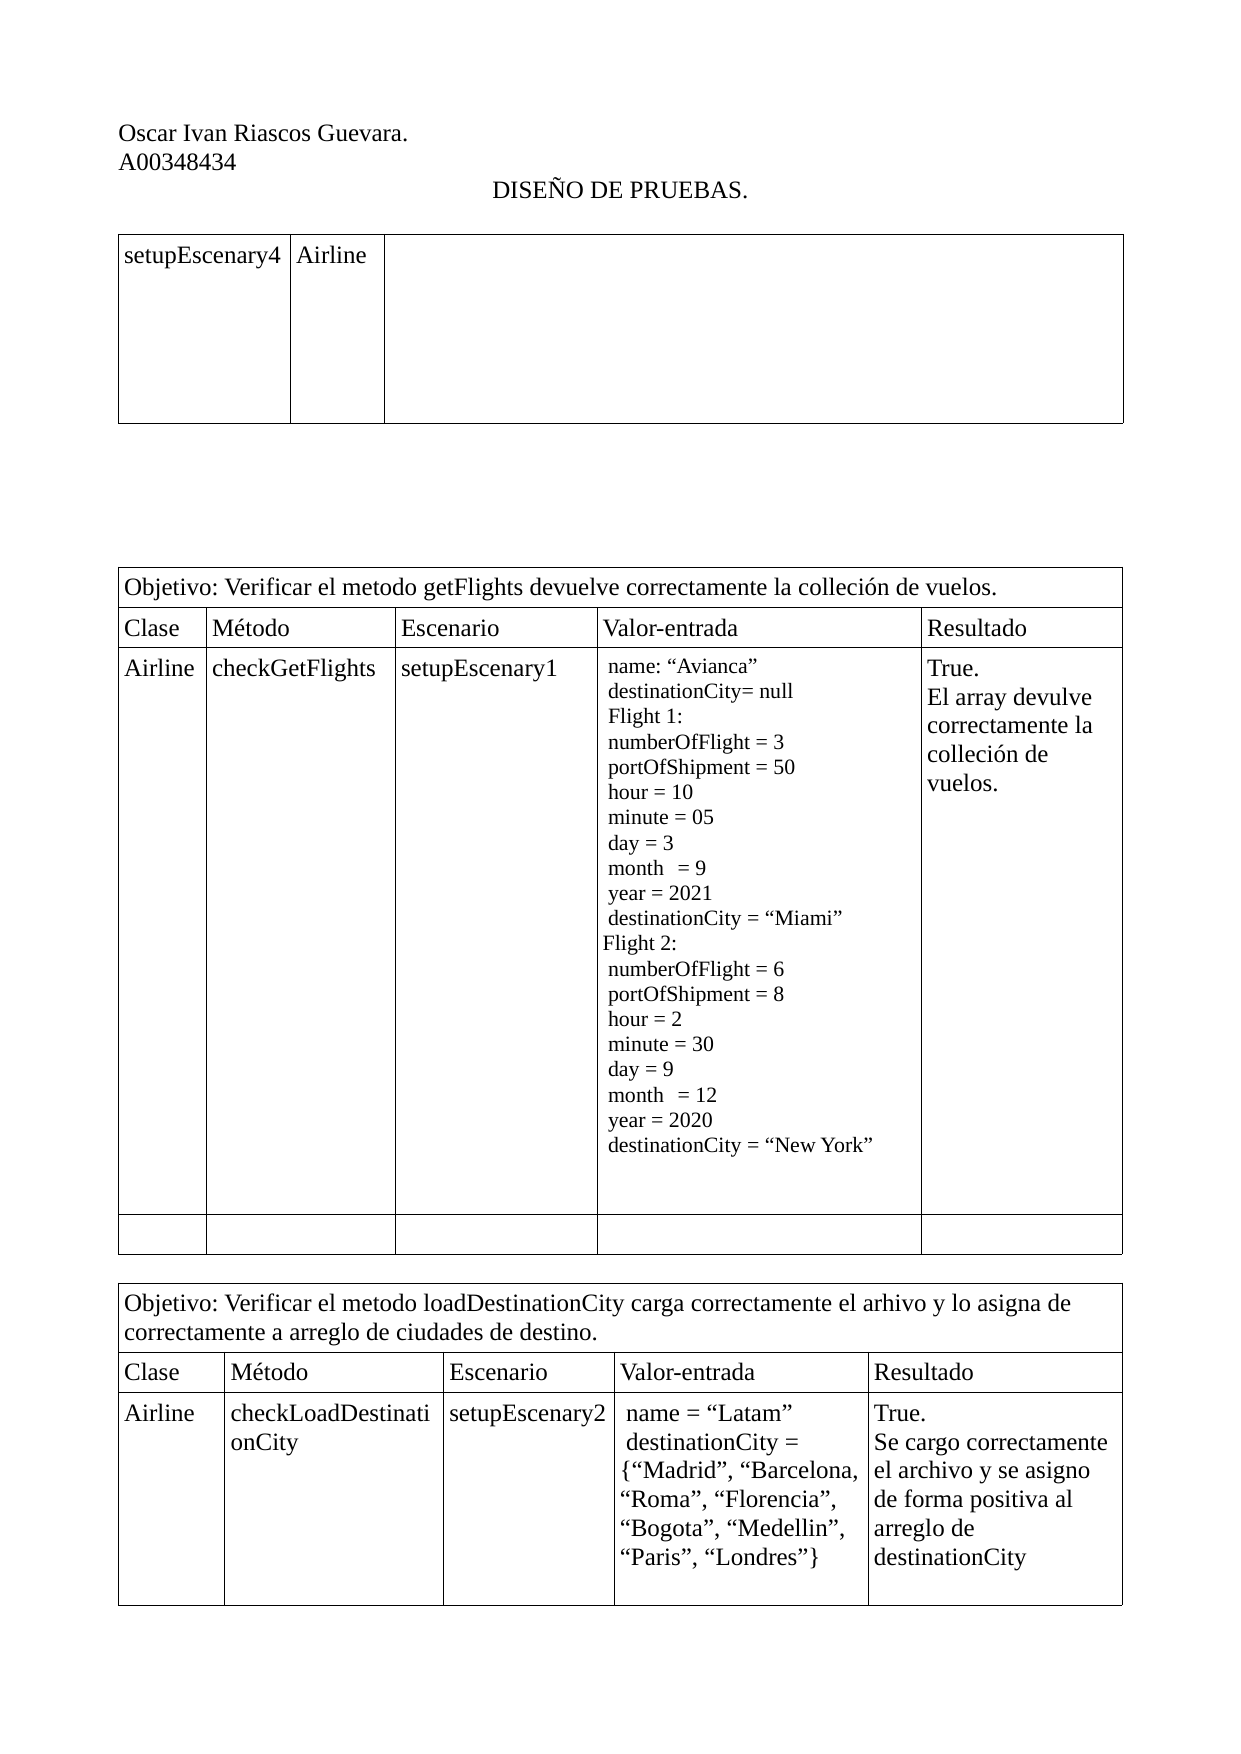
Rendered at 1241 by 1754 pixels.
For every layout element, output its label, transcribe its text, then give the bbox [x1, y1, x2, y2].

table_cell Clase [119, 608, 206, 647]
table_cell Clase [119, 1353, 224, 1392]
table_cell [119, 1215, 206, 1254]
table_cell setupEscenary2 [444, 1393, 614, 1605]
table_cell setupEscenary4 [119, 235, 290, 423]
table_cell [396, 1215, 597, 1254]
table_cell [922, 1215, 1122, 1254]
table_header Objetivo: Verificar el metodo getFlights devuelve correctamente la colleción de vuelos. [119, 568, 1122, 607]
table_cell Método [207, 608, 395, 647]
table_cell Valor-entrada [615, 1353, 868, 1392]
table_cell Método [225, 1353, 443, 1392]
table_cell Airline [291, 235, 384, 423]
table_cell Valor-entrada [598, 608, 921, 647]
table_cell [207, 1215, 395, 1254]
table_cell setupEscenary1 [396, 648, 597, 1213]
table_cell Airline [119, 1393, 224, 1605]
table_cell checkLoadDestinationCity [225, 1393, 443, 1605]
table_cell [385, 235, 1123, 423]
table_cell Escenario [396, 608, 597, 647]
table_cell name: “Avianca” destinationCity= null Flight 1: numberOfFlight = 3 portOfShipment = 50 hour = 10 minute = 05 day = 3 month = 9 year = 2021 destinationCity = “Miami” Flight 2: numberOfFlight = 6 portOfShipment = 8 hour = 2 minute = 30 day = 9 month = 12 year = 2020 destinationCity = “New York” [598, 648, 921, 1213]
table_cell Resultado [922, 608, 1122, 647]
table_cell Airline [119, 648, 206, 1213]
table_cell True. Se cargo correctamente el archivo y se asigno de forma positiva al arreglo de destinationCity [869, 1393, 1122, 1605]
table_cell name = “Latam” destinationCity = {“Madrid”, “Barcelona, “Roma”, “Florencia”, “Bogota”, “Medellin”, “Paris”, “Londres”} [615, 1393, 868, 1605]
table_cell Resultado [869, 1353, 1122, 1392]
table_cell checkGetFlights [207, 648, 395, 1213]
table_header Objetivo: Verificar el metodo loadDestinationCity carga correctamente el arhivo y lo asigna de correctamente a arreglo de ciudades de destino. [119, 1284, 1122, 1352]
table_cell Escenario [444, 1353, 614, 1392]
table_cell True. El array devulve correctamente la colleción de vuelos. [922, 648, 1122, 1213]
table_cell [598, 1215, 921, 1254]
